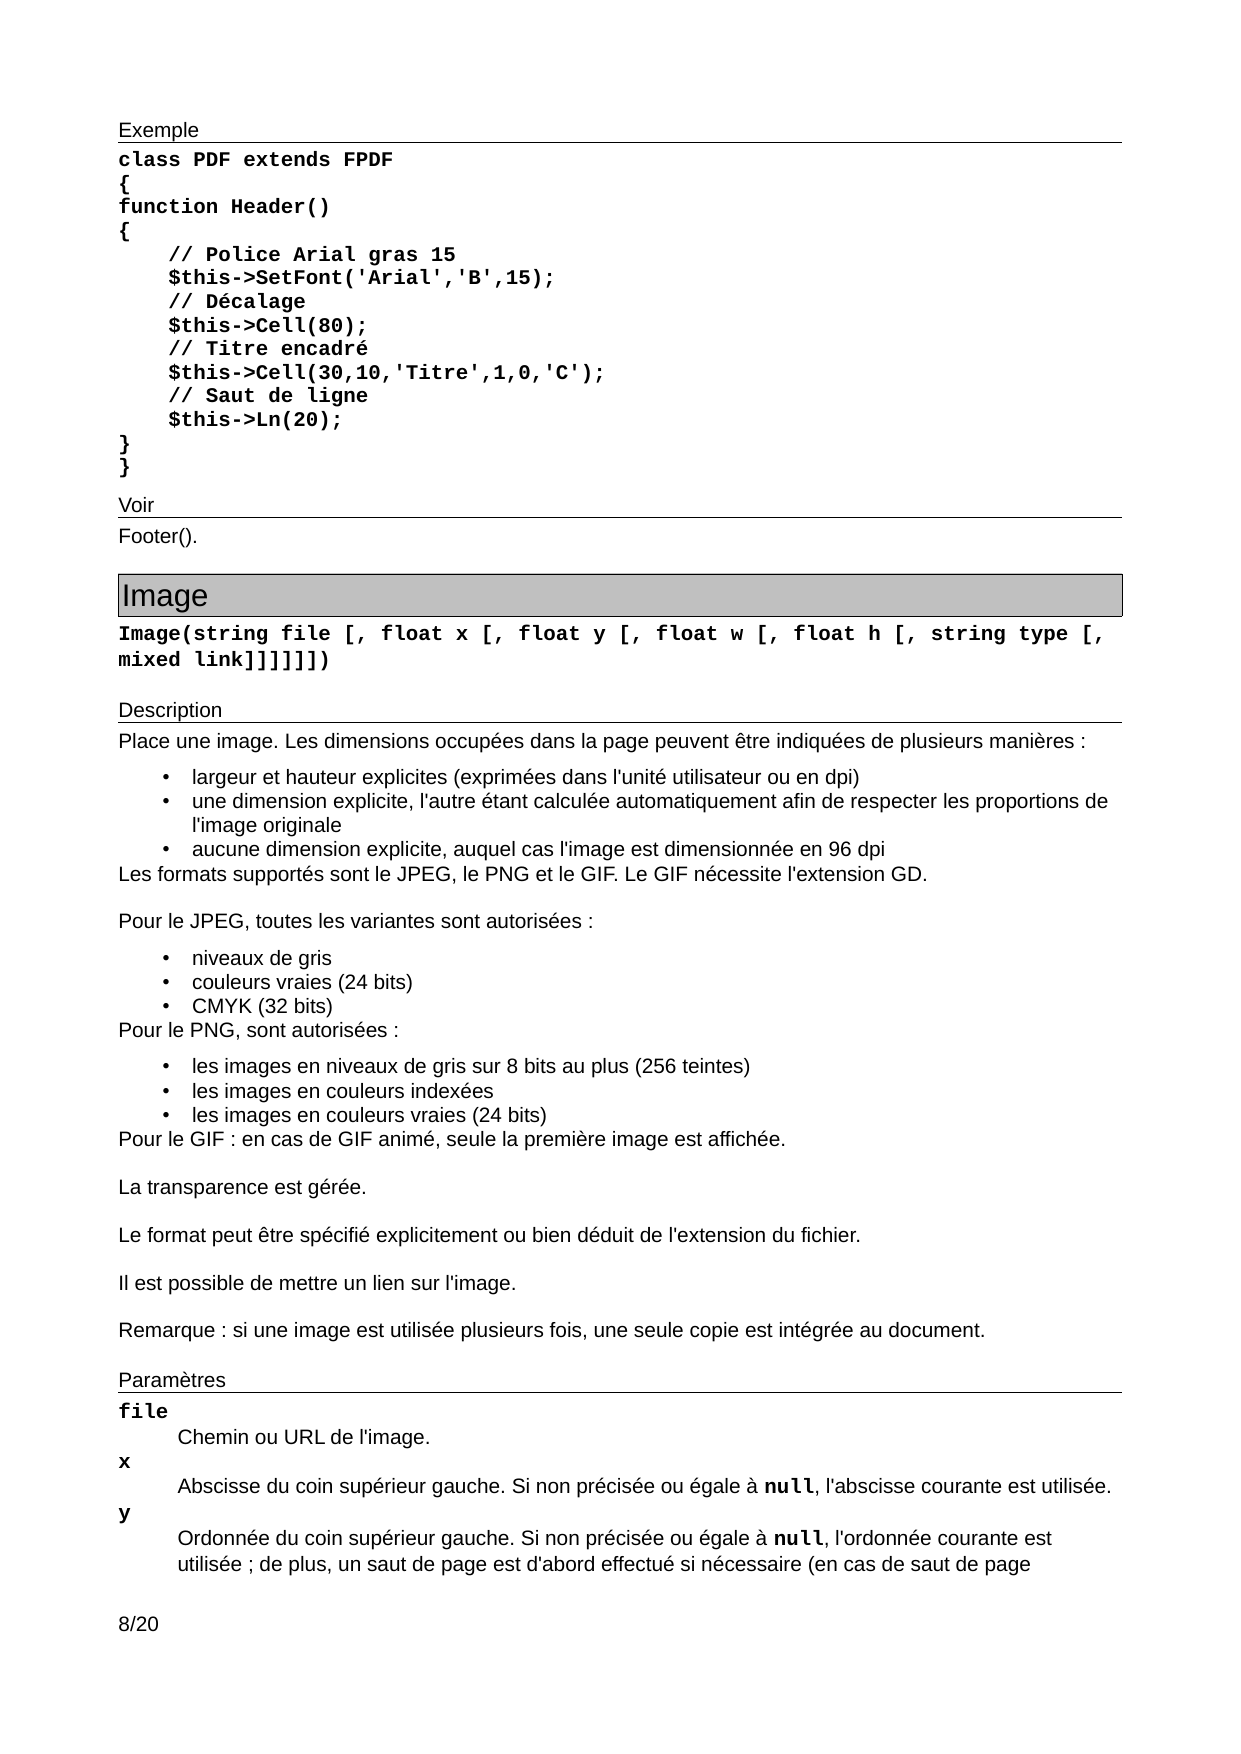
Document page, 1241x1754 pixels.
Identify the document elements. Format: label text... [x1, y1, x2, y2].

text } [118, 456, 1122, 480]
list Chemin ou URL de l'image. [177, 1424, 1122, 1448]
subtitle Description [118, 698, 1122, 722]
list les images en niveaux de gris sur 8 bits au plus (256 teintes) [162, 1054, 1122, 1078]
text Pour le GIF : en cas de GIF animé, seule la première image est affichée. La transparence est gérée. Le format peut être spécifié explicitement ou bien déduit de l'extension du fichier. Il est possible de mettre un lien sur l'image. Remarque : si une image est utilisée plusieurs fois, une seule copie est intégrée au document. [118, 1127, 1122, 1342]
text $this->Cell(30,10,'Titre',1,0,'C'); [118, 362, 1122, 386]
text // Police Arial gras 15 [118, 244, 1122, 267]
text // Saut de ligne [118, 386, 1122, 409]
list aucune dimension explicite, auquel cas l'image est dimensionnée en 96 dpi [162, 837, 1122, 861]
text class PDF extends FPDF [118, 149, 1122, 173]
text // Titre encadré [118, 338, 1122, 362]
list niveaux de gris [162, 946, 1122, 970]
text Les formats supportés sont le JPEG, le PNG et le GIF. Le GIF nécessite l'extension GD. Pour le JPEG, toutes les variantes sont autorisées : [118, 861, 1122, 933]
text $this->Cell(80); [118, 314, 1122, 338]
list les images en couleurs vraies (24 bits) [162, 1102, 1122, 1127]
subtitle x [118, 1448, 1122, 1474]
subtitle y [118, 1500, 1122, 1526]
list largeur et hauteur explicites (exprimées dans l'unité utilisateur ou en dpi) [162, 765, 1122, 789]
text Place une image. Les dimensions occupées dans la page peuvent être indiquées de plusieurs manières : [118, 729, 1122, 753]
text { [118, 173, 1122, 196]
subtitle file [118, 1399, 1122, 1424]
list une dimension explicite, l'autre étant calculée automatiquement afin de respecter les proportions de l'image originale [162, 789, 1122, 837]
list couleurs vraies (24 bits) [162, 970, 1122, 994]
text Footer(). [118, 524, 1122, 548]
list Ordonnée du coin supérieur gauche. Si non précisée ou égale à null, l'ordonnée courante est utilisée ; de plus, un saut de page est d'abord effectué si nécessaire (en cas de saut de page [177, 1526, 1122, 1576]
subtitle Exemple [118, 118, 1122, 142]
list les images en couleurs indexées [162, 1078, 1122, 1102]
text $this->Ln(20); [118, 409, 1122, 433]
text } [118, 433, 1122, 456]
list Abscisse du coin supérieur gauche. Si non précisée ou égale à null, l'abscisse courante est utilisée. [177, 1474, 1122, 1500]
subtitle Paramètres [118, 1368, 1122, 1392]
text Image(string file [, float x [, float y [, float w [, float h [, string type [, mixed link]]]]]]) [118, 623, 1122, 672]
text $this->SetFont('Arial','B',15); [118, 267, 1122, 291]
text function Header() [118, 196, 1122, 220]
subtitle Voir [118, 493, 1122, 517]
list CMYK (32 bits) [162, 994, 1122, 1018]
subtitle Image [119, 575, 1122, 616]
text Pour le PNG, sont autorisées : [118, 1018, 1122, 1042]
text { [118, 220, 1122, 244]
text // Décalage [118, 291, 1122, 314]
